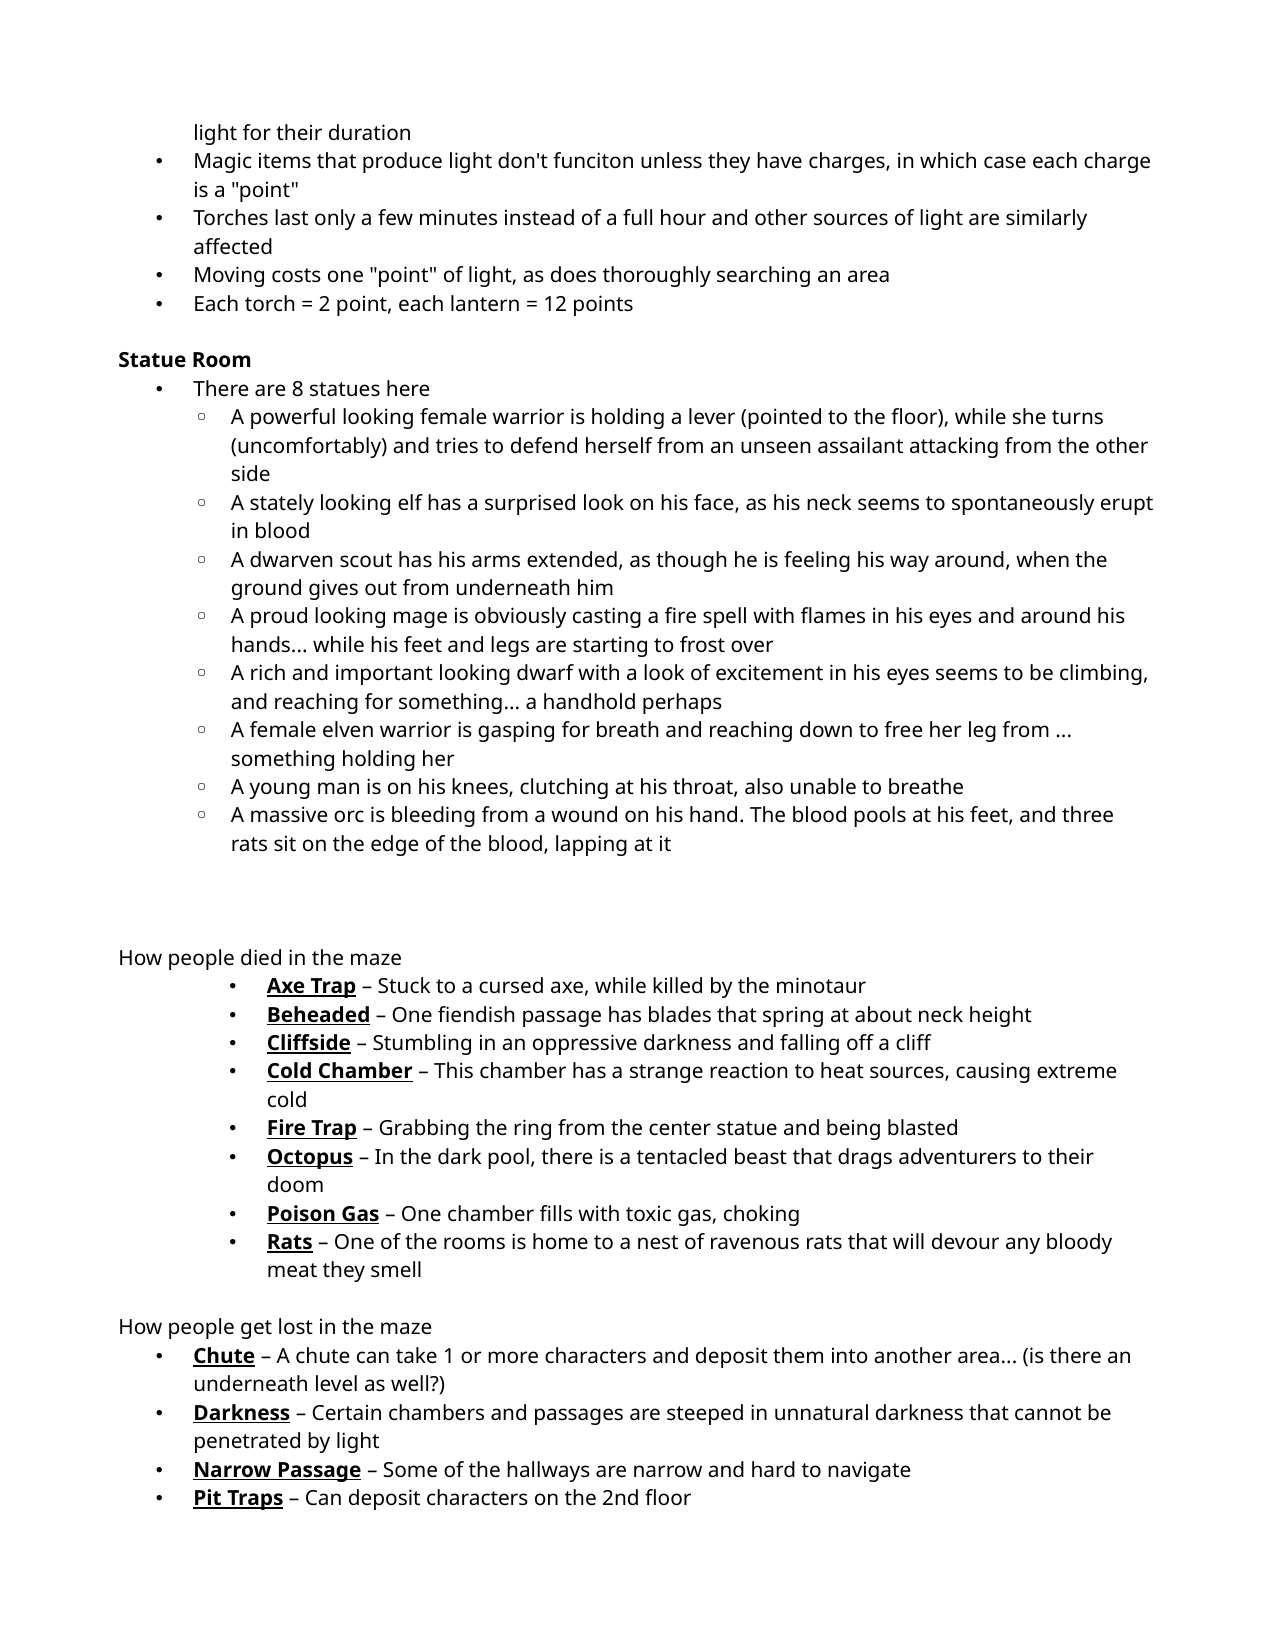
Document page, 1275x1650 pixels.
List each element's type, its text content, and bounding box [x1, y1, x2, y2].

list light for their duration [156, 118, 1157, 147]
list Moving costs one "point" of light, as does thoroughly searching an area [156, 260, 1157, 289]
list Pit Traps – Can deposit characters on the 2nd floor [156, 1483, 1157, 1512]
text How people died in the maze [118, 943, 1157, 971]
text How people get lost in the maze [118, 1312, 1157, 1341]
text Statue Room [118, 346, 1157, 374]
list A young man is on his knees, clutching at his throat, also unable to breathe [193, 772, 1157, 801]
list A dwarven scout has his arms extended, as though he is feeling his way around, when the ground gives out from underneath him [193, 545, 1157, 602]
list Beheaded – One fiendish passage has blades that spring at about neck height [229, 1000, 1157, 1028]
list A proud looking mage is obviously casting a fire spell with flames in his eyes and around his hands... while his feet and legs are starting to frost over [193, 602, 1157, 658]
list A powerful looking female warrior is holding a lever (pointed to the floor), while she turns (uncomfortably) and tries to defend herself from an unseen assailant attacking from the other side [193, 402, 1157, 488]
list A stately looking elf has a surprised look on his face, as his neck seems to spontaneously erupt in blood [193, 488, 1157, 545]
list Rats – One of the rooms is home to a nest of ravenous rats that will devour any bloody meat they smell [229, 1227, 1157, 1284]
list Octopus – In the dark pool, there is a tentacled beast that drags adventurers to their doom [229, 1142, 1157, 1199]
list Cold Chamber – This chamber has a strange reaction to heat sources, causing extreme cold [229, 1057, 1157, 1113]
list Each torch = 2 point, each lantern = 12 points [156, 289, 1157, 317]
list Poison Gas – One chamber fills with toxic gas, choking [229, 1199, 1157, 1227]
list Fire Trap – Grabbing the ring from the center statue and being blasted [229, 1113, 1157, 1142]
list A massive orc is bleeding from a wound on his hand. The blood pools at his feet, and three rats sit on the edge of the blood, lapping at it [193, 801, 1157, 857]
list Chute – A chute can take 1 or more characters and deposit them into another area... (is there an underneath level as well?) [156, 1341, 1157, 1398]
list A female elven warrior is gasping for breath and reaching down to free her leg from ... something holding her [193, 715, 1157, 772]
list Narrow Passage – Some of the hallways are narrow and hard to navigate [156, 1455, 1157, 1483]
list Axe Trap – Stuck to a cursed axe, while killed by the minotaur [229, 971, 1157, 1000]
list Cliffside – Stumbling in an oppressive darkness and falling off a cliff [229, 1028, 1157, 1057]
list There are 8 statues here [156, 374, 1157, 402]
list Torches last only a few minutes instead of a full hour and other sources of light are similarly affected [156, 203, 1157, 260]
list Darkness – Certain chambers and passages are steeped in unnatural darkness that cannot be penetrated by light [156, 1398, 1157, 1455]
list A rich and important looking dwarf with a look of excitement in his eyes seems to be climbing, and reaching for something... a handhold perhaps [193, 658, 1157, 715]
list Magic items that produce light don't funciton unless they have charges, in which case each charge is a "point" [156, 147, 1157, 203]
